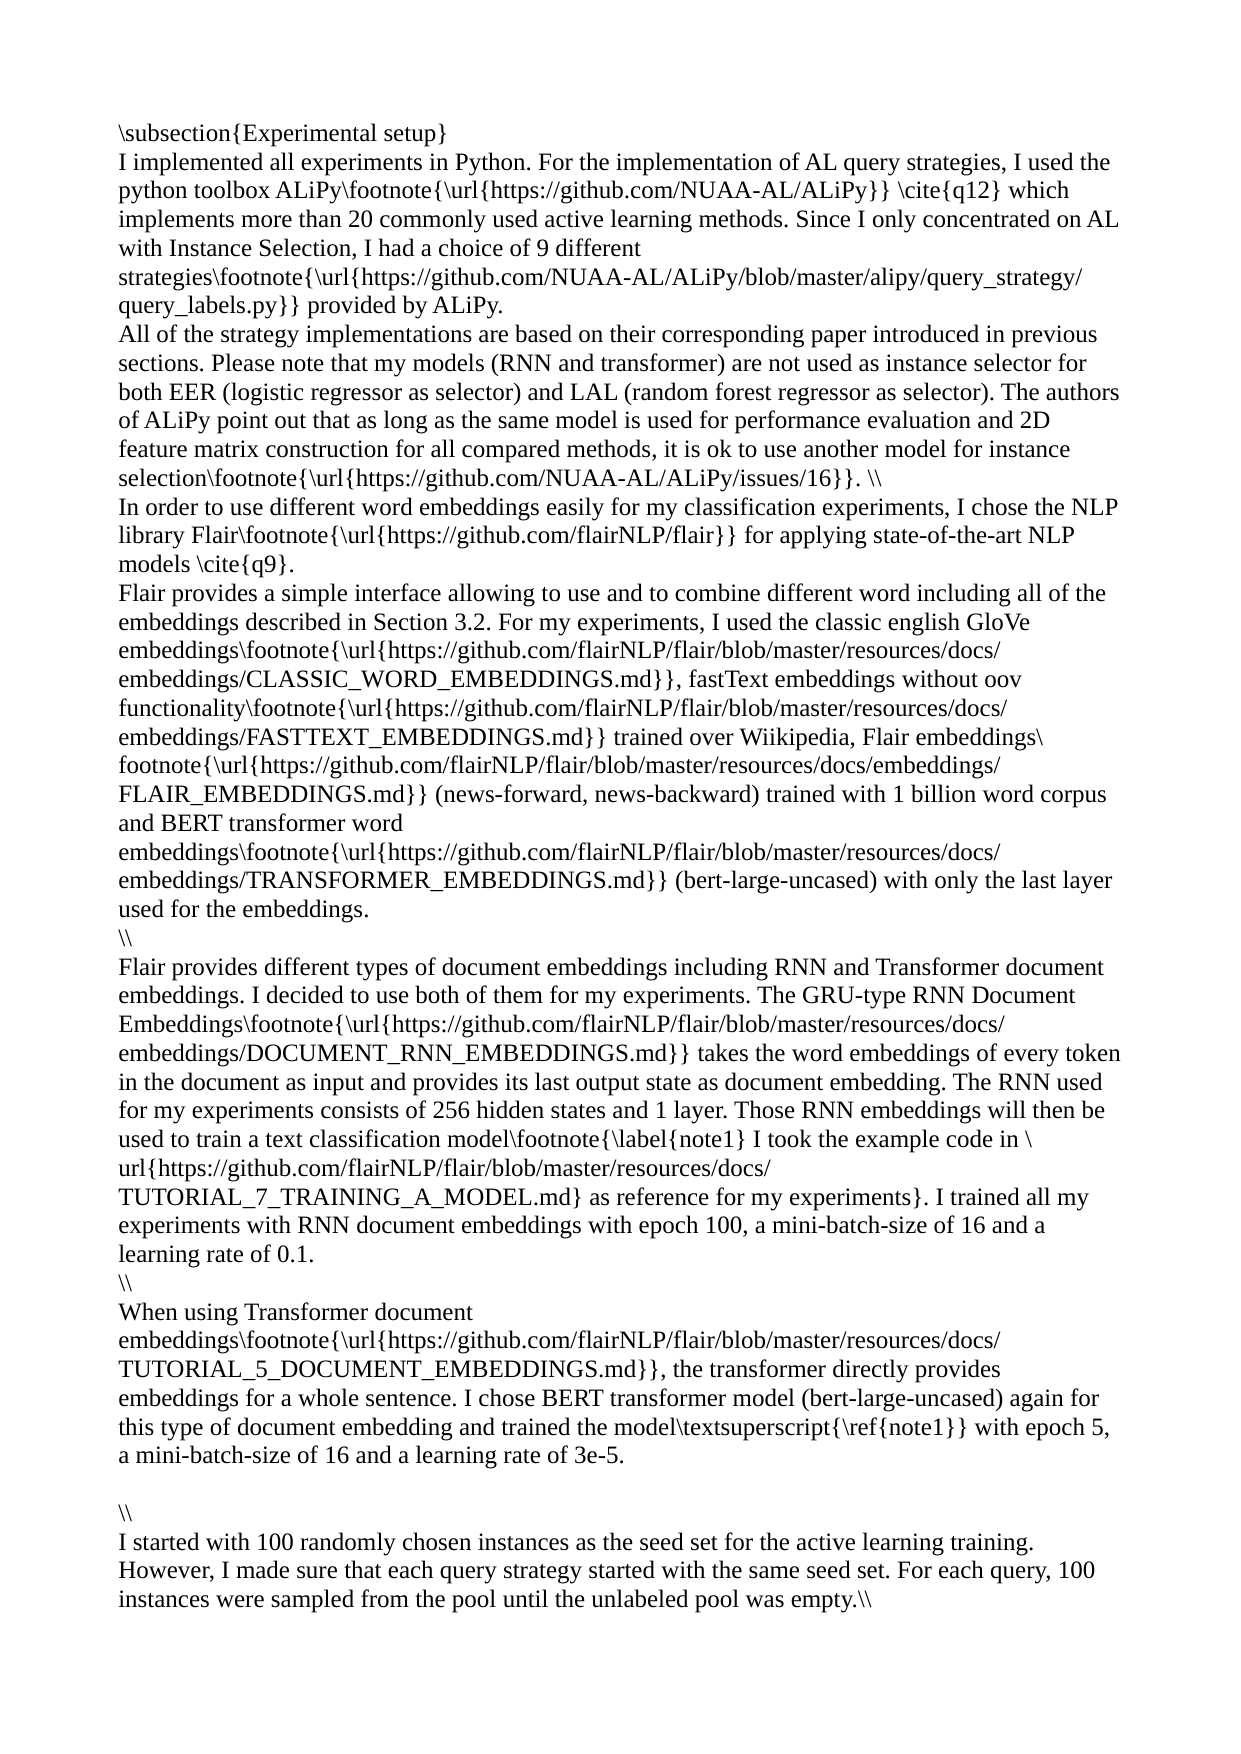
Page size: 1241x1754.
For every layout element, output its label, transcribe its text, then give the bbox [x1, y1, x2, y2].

text \\ [118, 1268, 1122, 1297]
text Flair provides a simple interface allowing to use and to combine different word including all of the embeddings described in Section 3.2. For my experiments, I used the classic english GloVe embeddings\footnote{\url{https://github.com/flairNLP/flair/blob/master/resources/docs/embeddings/CLASSIC_WORD_EMBEDDINGS.md}}, fastText embeddings without oov functionality\footnote{\url{https://github.com/flairNLP/flair/blob/master/resources/docs/embeddings/FASTTEXT_EMBEDDINGS.md}} trained over Wiikipedia, Flair embeddings\footnote{\url{https://github.com/flairNLP/flair/blob/master/resources/docs/embeddings/FLAIR_EMBEDDINGS.md}} (news-forward, news-backward) trained with 1 billion word corpus and BERT transformer word embeddings\footnote{\url{https://github.com/flairNLP/flair/blob/master/resources/docs/embeddings/TRANSFORMER_EMBEDDINGS.md}} (bert-large-uncased) with only the last layer used for the embeddings. [118, 578, 1122, 923]
text In order to use different word embeddings easily for my classification experiments, I chose the NLP library Flair\footnote{\url{https://github.com/flairNLP/flair}} for applying state-of-the-art NLP models \cite{q9}. [118, 492, 1122, 578]
text When using Transformer document embeddings\footnote{\url{https://github.com/flairNLP/flair/blob/master/resources/docs/TUTORIAL_5_DOCUMENT_EMBEDDINGS.md}}, the transformer directly provides embeddings for a whole sentence. I chose BERT transformer model (bert-large-uncased) again for this type of document embedding and trained the model\textsuperscript{\ref{note1}} with epoch 5, a mini-batch-size of 16 and a learning rate of 3e-5. [118, 1297, 1122, 1469]
text Flair provides different types of document embeddings including RNN and Transformer document embeddings. I decided to use both of them for my experiments. The GRU-type RNN Document Embeddings\footnote{\url{https://github.com/flairNLP/flair/blob/master/resources/docs/embeddings/DOCUMENT_RNN_EMBEDDINGS.md}} takes the word embeddings of every token in the document as input and provides its last output state as document embedding. The RNN used for my experiments consists of 256 hidden states and 1 layer. Those RNN embeddings will then be used to train a text classification model\footnote{\label{note1} I took the example code in \url{https://github.com/flairNLP/flair/blob/master/resources/docs/TUTORIAL_7_TRAINING_A_MODEL.md} as reference for my experiments}. I trained all my experiments with RNN document embeddings with epoch 100, a mini-batch-size of 16 and a learning rate of 0.1. [118, 952, 1122, 1268]
text I implemented all experiments in Python. For the implementation of AL query strategies, I used the python toolbox ALiPy\footnote{\url{https://github.com/NUAA-AL/ALiPy}} \cite{q12} which implements more than 20 commonly used active learning methods. Since I only concentrated on AL with Instance Selection, I had a choice of 9 different strategies\footnote{\url{https://github.com/NUAA-AL/ALiPy/blob/master/alipy/query_strategy/query_labels.py}} provided by ALiPy. [118, 147, 1122, 319]
text I started with 100 randomly chosen instances as the seed set for the active learning training. However, I made sure that each query strategy started with the same seed set. For each query, 100 instances were sampled from the pool until the unlabeled pool was empty.\\ [118, 1527, 1122, 1613]
text All of the strategy implementations are based on their corresponding paper introduced in previous sections. Please note that my models (RNN and transformer) are not used as instance selector for both EER (logistic regressor as selector) and LAL (random forest regressor as selector). The authors of ALiPy point out that as long as the same model is used for performance evaluation and 2D feature matrix construction for all compared methods, it is ok to use another model for instance selection\footnote{\url{https://github.com/NUAA-AL/ALiPy/issues/16}}. \\ [118, 319, 1122, 492]
text \\ [118, 923, 1122, 952]
text \subsection{Experimental setup} [118, 118, 1122, 147]
text \\ [118, 1498, 1122, 1527]
